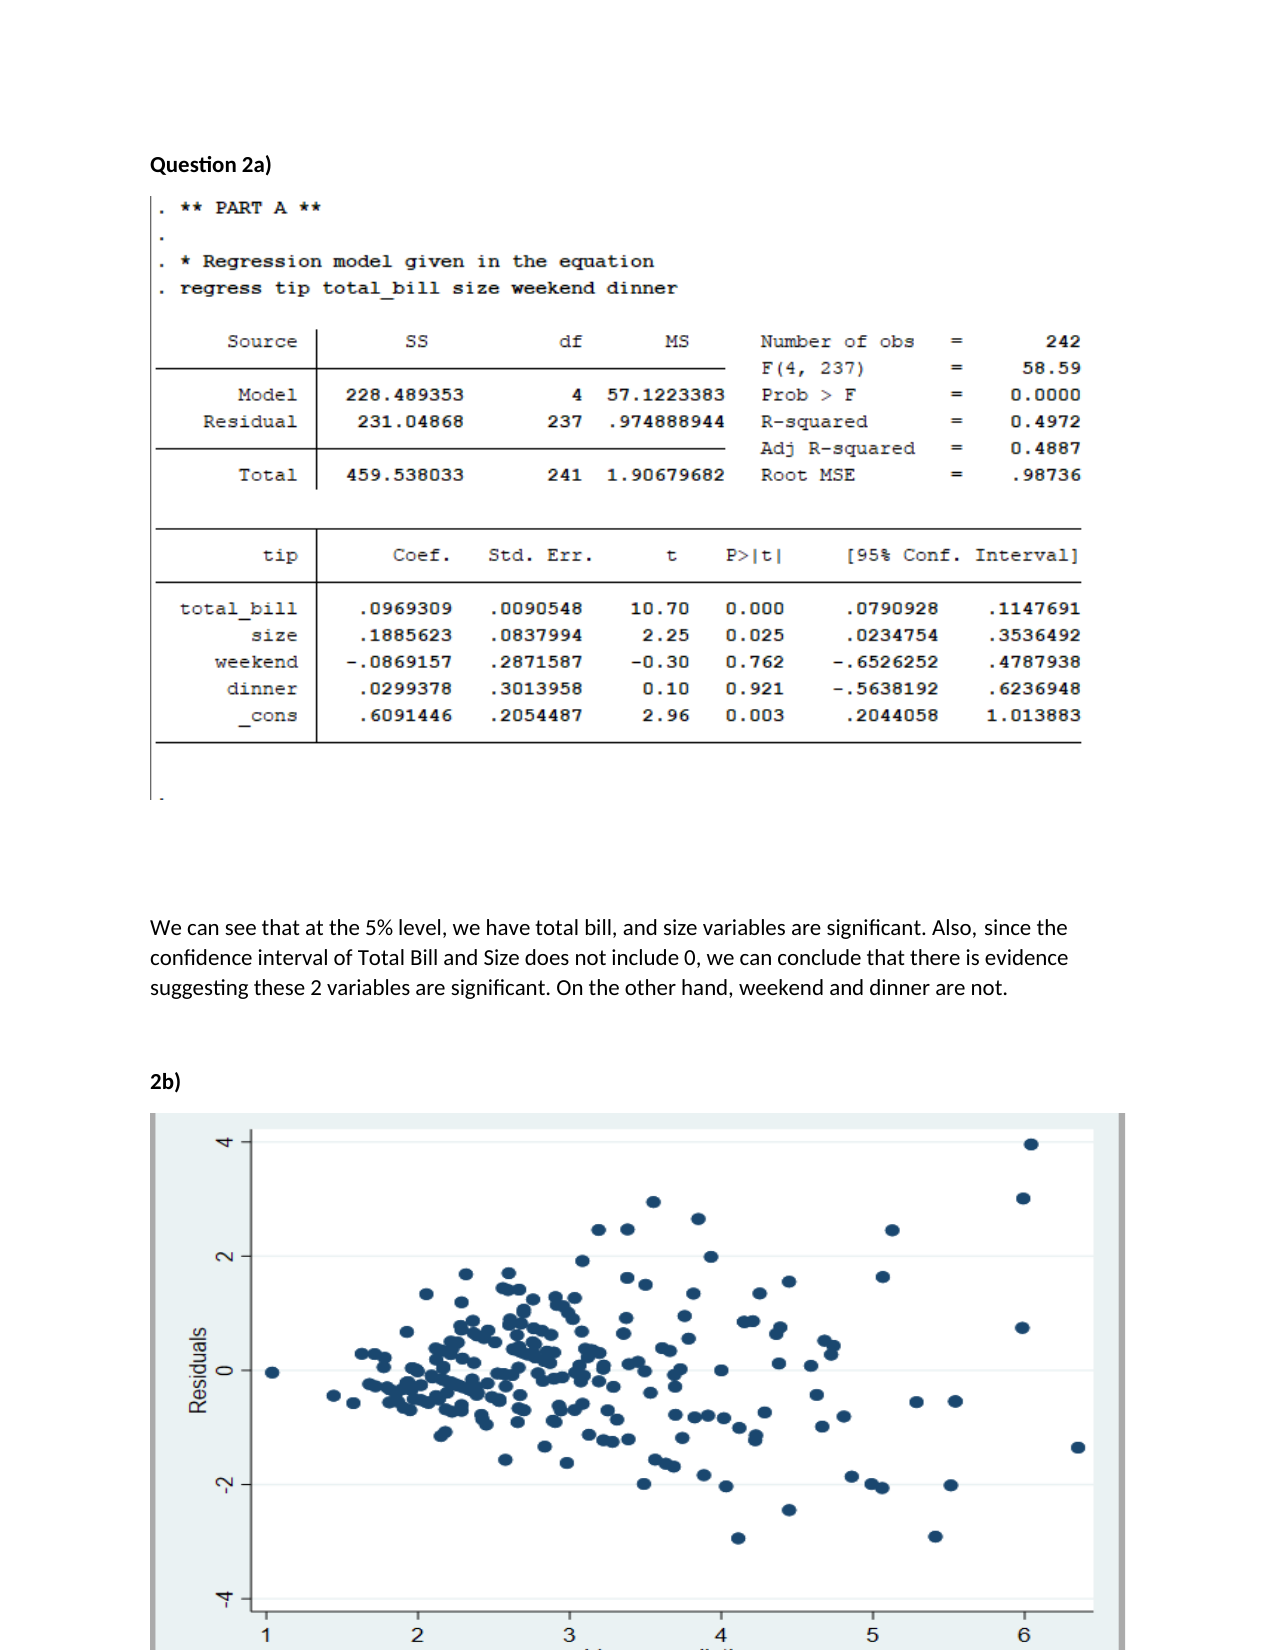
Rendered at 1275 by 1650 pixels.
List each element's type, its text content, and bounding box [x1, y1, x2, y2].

text 2b) [150, 1067, 1125, 1095]
text We can see that at the 5% level, we have total bill, and size variables are significant. Also, since the confidence interval of Total Bill and Size does not include 0, we can conclude that there is evidence suggesting these 2 variables are significant. On the other hand, weekend and dinner are not. [150, 913, 1125, 1001]
text Question 2a) [150, 150, 1125, 178]
picture [150, 196, 1125, 800]
picture [150, 1113, 1125, 1650]
